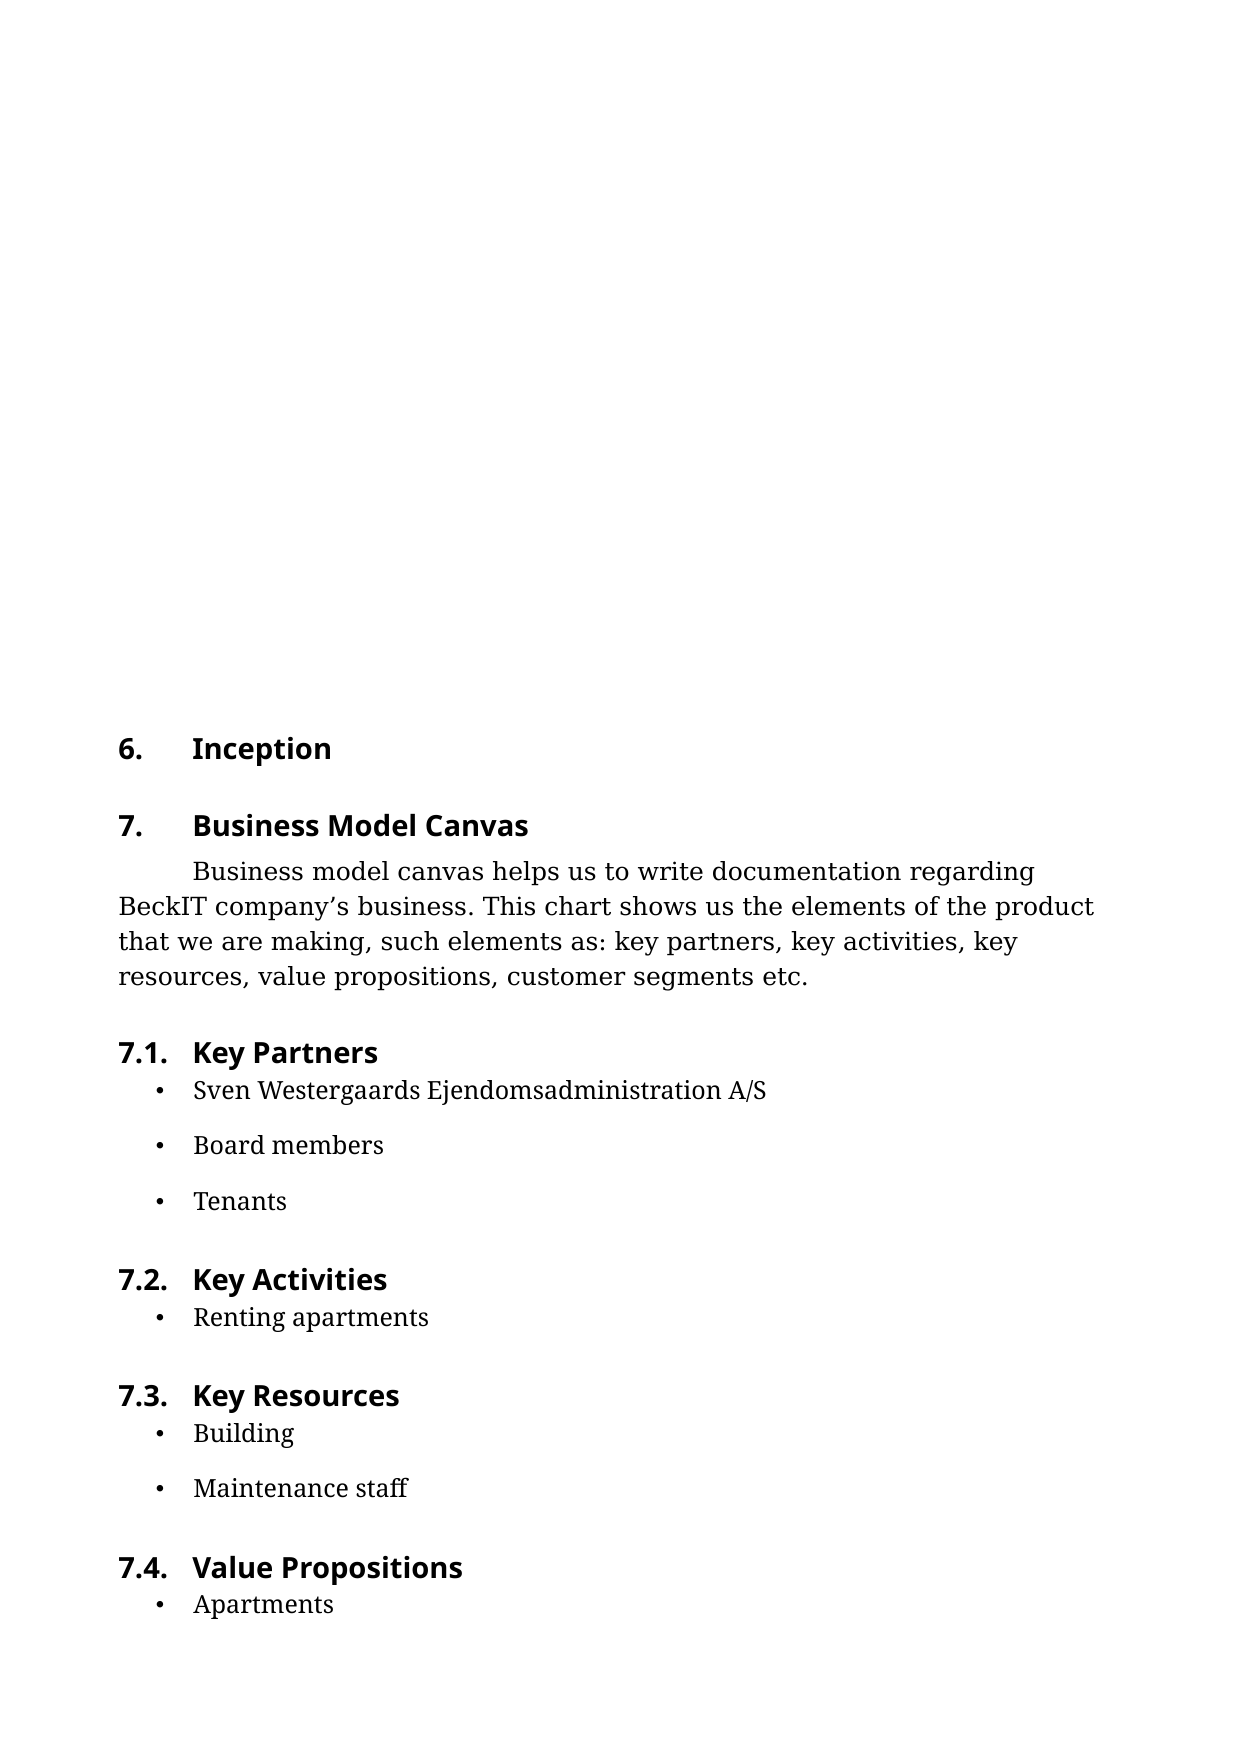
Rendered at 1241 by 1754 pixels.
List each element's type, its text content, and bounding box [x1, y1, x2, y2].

list Sven Westergaards Ejendomsadministration A/S [156, 1072, 1122, 1107]
list Building [156, 1415, 1122, 1449]
subtitle Key Resources [118, 1376, 1122, 1415]
list Maintenance staff [156, 1471, 1122, 1505]
list Renting apartments [156, 1299, 1122, 1333]
list Apartments [156, 1587, 1122, 1621]
subtitle Value Propositions [118, 1547, 1122, 1587]
text Business model canvas helps us to write documentation regarding BeckIT company’s business. This chart shows us the elements of the product that we are making, such elements as: key partners, key activities, key resources, value propositions, customer segments etc. [118, 857, 1122, 992]
subtitle Key Activities [118, 1259, 1122, 1299]
list Tenants [156, 1183, 1122, 1217]
list Board members [156, 1128, 1122, 1162]
subtitle Inception [118, 728, 1122, 768]
subtitle Business Model Canvas [118, 805, 1122, 845]
subtitle Key Partners [118, 1033, 1122, 1072]
